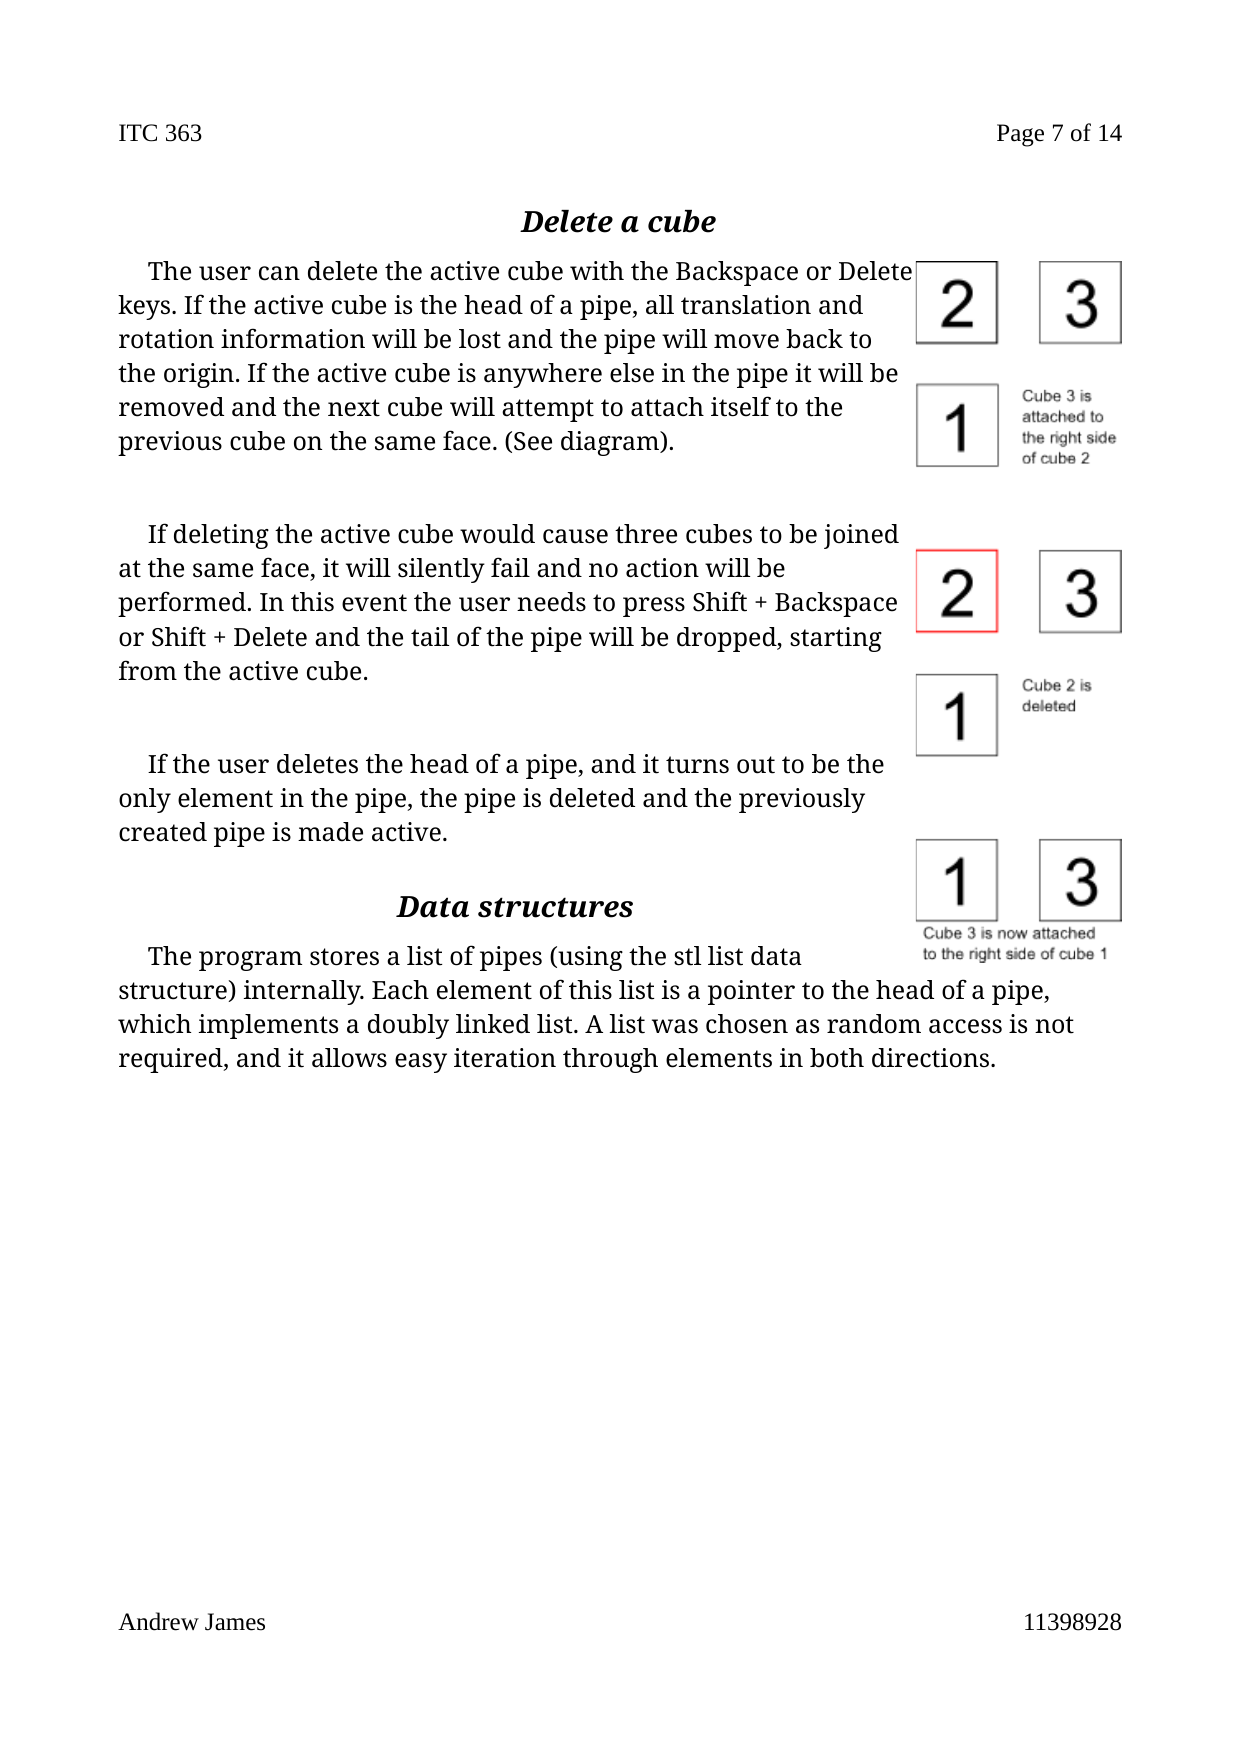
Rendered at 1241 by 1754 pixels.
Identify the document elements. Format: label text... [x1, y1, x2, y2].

text The user can delete the active cube with the Backspace or Delete keys. If the active cube is the head of a pipe, all translation and rotation information will be lost and the pipe will move back to the origin. If the active cube is anywhere else in the pipe it will be removed and the next cube will attempt to attach itself to the previous cube on the same face. (See diagram). [118, 253, 1122, 458]
text If the user deletes the head of a pipe, and it turns out to be the only element in the pipe, the pipe is deleted and the previously created pipe is made active. [118, 746, 915, 848]
text If deleting the active cube would cause three cubes to be joined at the same face, it will silently fail and no action will be performed. In this event the user needs to press Shift + Backspace or Shift + Delete and the tail of the pipe will be dropped, starting from the active cube. [118, 517, 915, 687]
text The program stores a list of pipes (using the stl list data structure) internally. Each element of this list is a pointer to the head of a pipe, which implements a doubly linked list. A list was chosen as random access is not required, and it allows easy iteration through elements in both directions. [118, 938, 1122, 1074]
subtitle Data structures [118, 886, 915, 926]
picture [915, 261, 1122, 963]
subtitle Delete a cube [118, 201, 1122, 241]
